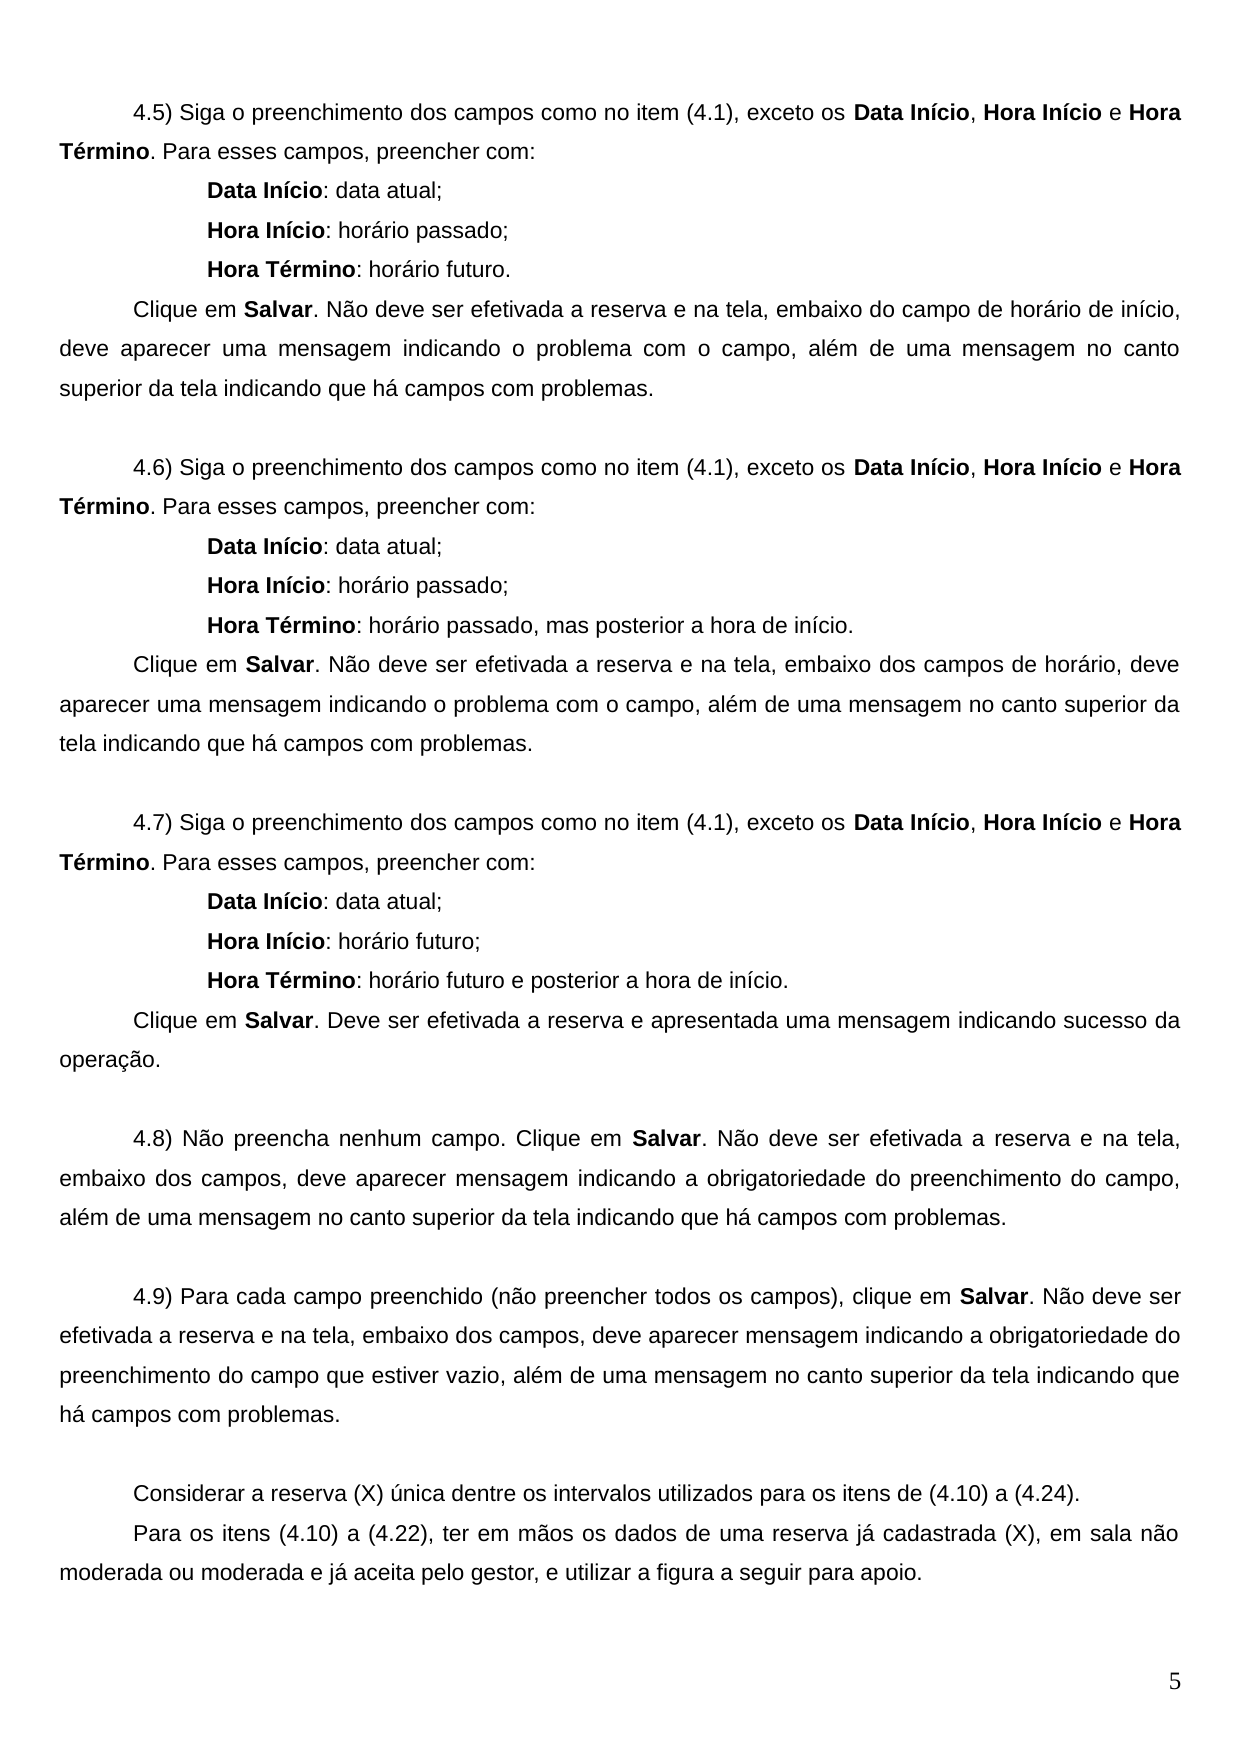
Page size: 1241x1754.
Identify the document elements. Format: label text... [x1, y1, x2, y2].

text Clique em Salvar. Não deve ser efetivada a reserva e na tela, embaixo do campo de horário de início, deve aparecer uma mensagem indicando o problema com o campo, além de uma mensagem no canto superior da tela indicando que há campos com problemas. [59, 296, 1181, 401]
text Para os itens (4.10) a (4.22), ter em mãos os dados de uma reserva já cadastrada (X), em sala não moderada ou moderada e já aceita pelo gestor, e utilizar a figura a seguir para apoio. [59, 1520, 1181, 1586]
text Hora Término: horário futuro e posterior a hora de início. [59, 967, 1181, 993]
text 4.9) Para cada campo preenchido (não preencher todos os campos), clique em Salvar. Não deve ser efetivada a reserva e na tela, embaixo dos campos, deve aparecer mensagem indicando a obrigatoriedade do preenchimento do campo que estiver vazio, além de uma mensagem no canto superior da tela indicando que há campos com problemas. [59, 1283, 1181, 1428]
text Considerar a reserva (X) única dentre os intervalos utilizados para os itens de (4.10) a (4.24). [59, 1480, 1181, 1507]
text Hora Término: horário futuro. [59, 256, 1181, 283]
text Data Início: data atual; [59, 888, 1181, 914]
text Hora Início: horário passado; [59, 217, 1181, 243]
text Clique em Salvar. Deve ser efetivada a reserva e apresentada uma mensagem indicando sucesso da operação. [59, 1007, 1181, 1072]
text Hora Término: horário passado, mas posterior a hora de início. [59, 612, 1181, 638]
text Data Início: data atual; [59, 177, 1181, 204]
text 4.8) Não preencha nenhum campo. Clique em Salvar. Não deve ser efetivada a reserva e na tela, embaixo dos campos, deve aparecer mensagem indicando a obrigatoriedade do preenchimento do campo, além de uma mensagem no canto superior da tela indicando que há campos com problemas. [59, 1125, 1181, 1230]
text 4.5) Siga o preenchimento dos campos como no item (4.1), exceto os Data Início, Hora Início e Hora Término. Para esses campos, preencher com: [59, 98, 1181, 164]
text Hora Início: horário futuro; [59, 928, 1181, 954]
text Data Início: data atual; [59, 533, 1181, 559]
text Clique em Salvar. Não deve ser efetivada a reserva e na tela, embaixo dos campos de horário, deve aparecer uma mensagem indicando o problema com o campo, além de uma mensagem no canto superior da tela indicando que há campos com problemas. [59, 651, 1181, 757]
text Hora Início: horário passado; [59, 572, 1181, 599]
text 4.6) Siga o preenchimento dos campos como no item (4.1), exceto os Data Início, Hora Início e Hora Término. Para esses campos, preencher com: [59, 454, 1181, 520]
text 4.7) Siga o preenchimento dos campos como no item (4.1), exceto os Data Início, Hora Início e Hora Término. Para esses campos, preencher com: [59, 809, 1181, 875]
